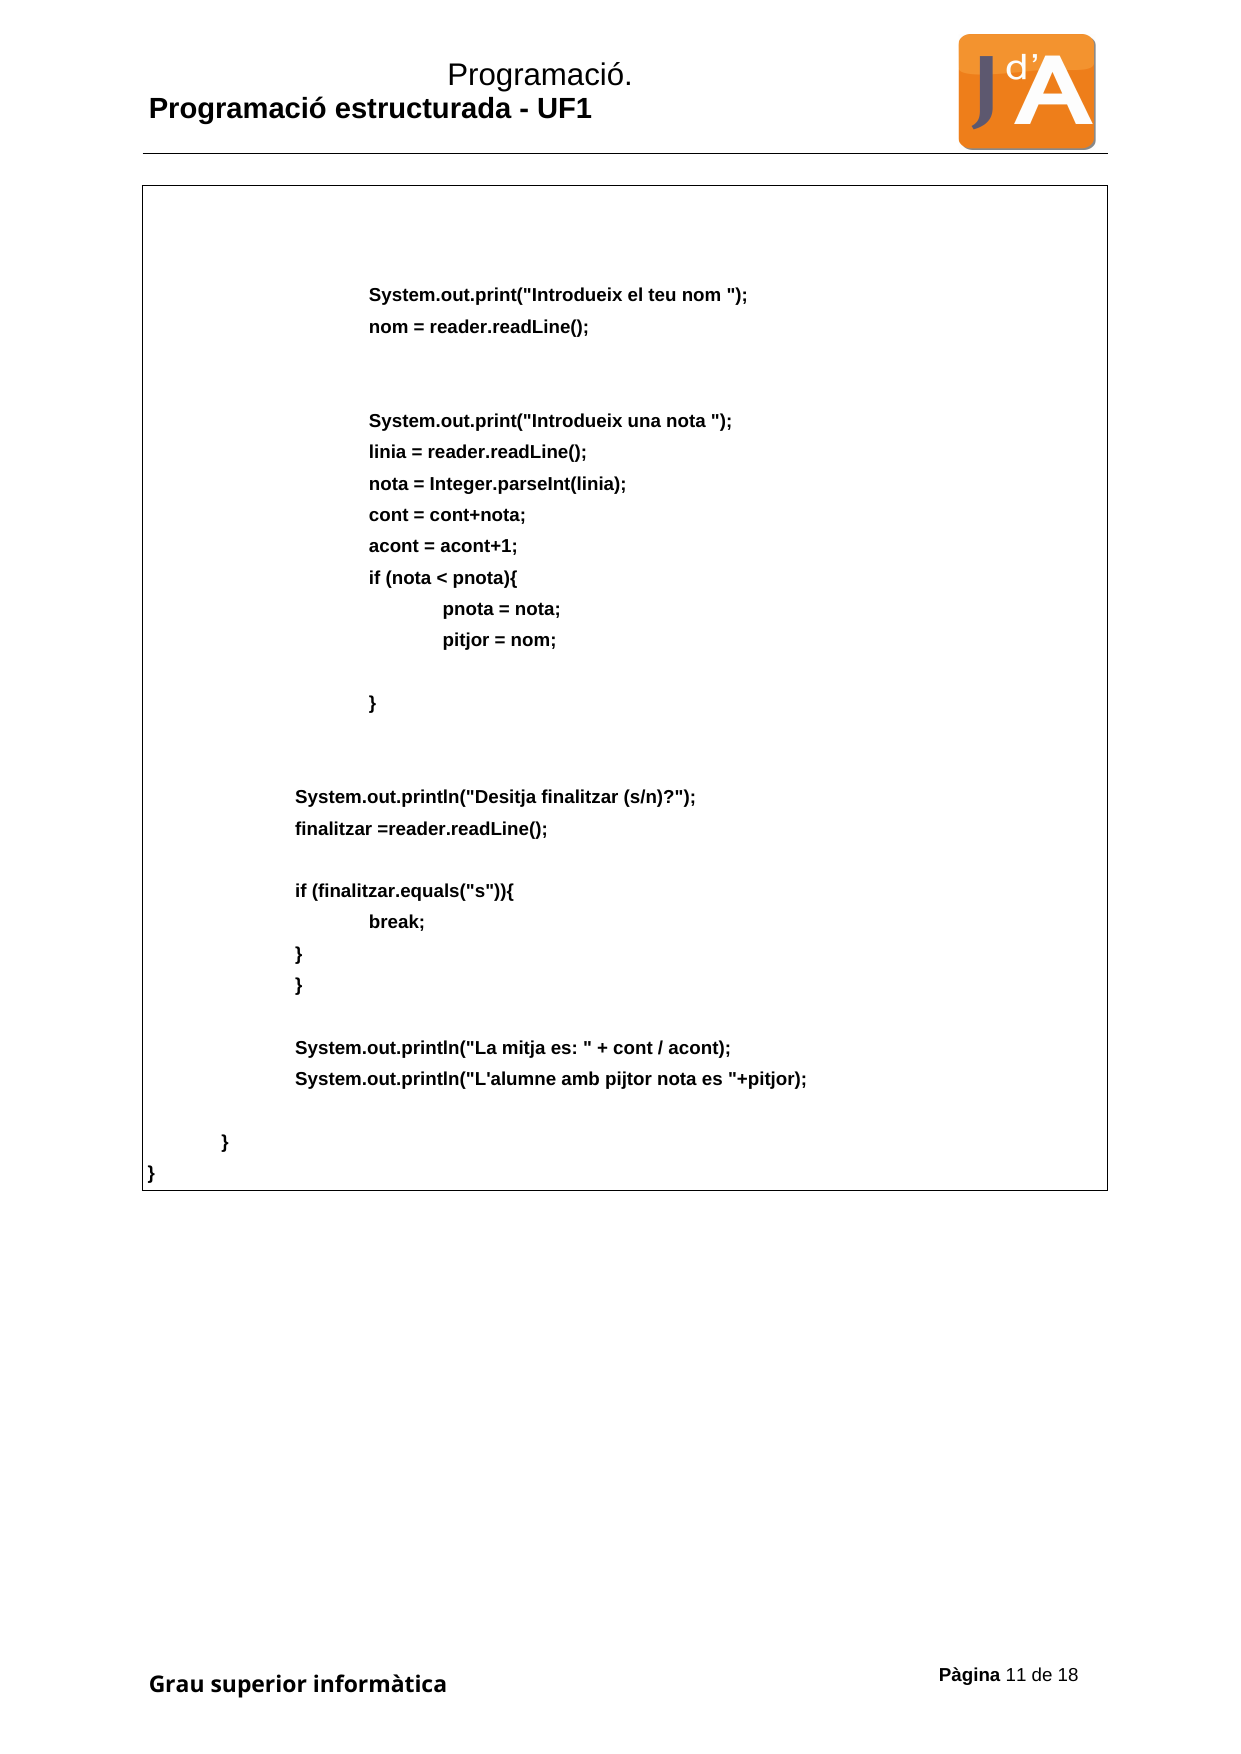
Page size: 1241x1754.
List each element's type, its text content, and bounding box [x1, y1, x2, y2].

picture [958, 34, 1096, 150]
table_header System.out.print("Introdueix el teu nom "); nom = reader.readLine(); System.out.print("Introdueix una nota "); linia = reader.readLine(); nota = Integer.parseInt(linia); cont = cont+nota; acont = acont+1; if (nota < pnota){ pnota = nota; pitjor = nom; } System.out.println("Desitja finalitzar (s/n)?"); finalitzar =reader.readLine(); if (finalitzar.equals("s")){ break; } } System.out.println("La mitja es: " + cont / acont); System.out.println("L'alumne amb pijtor nota es "+pitjor); } } [143, 186, 1107, 1189]
